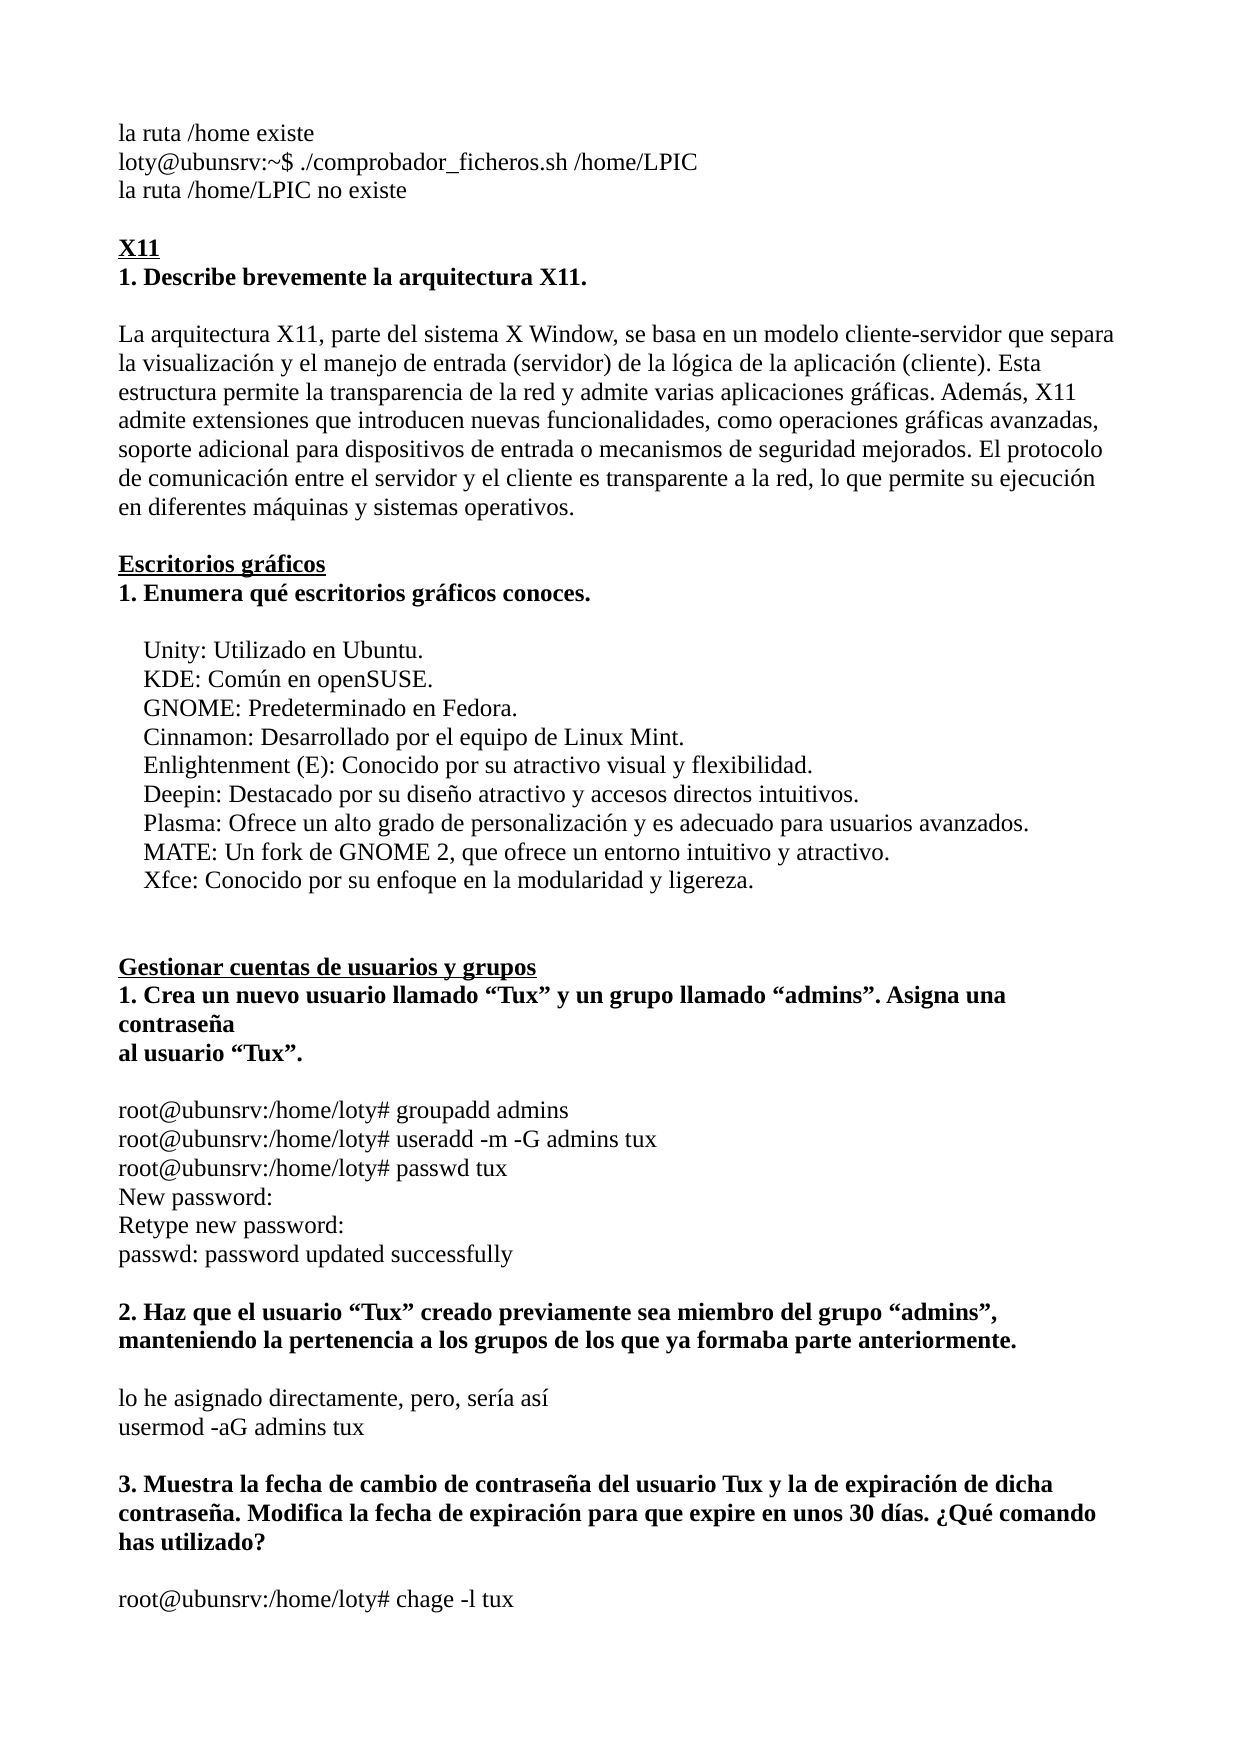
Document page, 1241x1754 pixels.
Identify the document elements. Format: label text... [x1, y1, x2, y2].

text 1. Crea un nuevo usuario llamado “Tux” y un grupo llamado “admins”. Asigna una contraseña [118, 981, 1122, 1038]
text al usuario “Tux”. [118, 1038, 1122, 1067]
text usermod -aG admins tux [118, 1412, 1122, 1441]
text root@ubunsrv:/home/loty# chage -l tux [118, 1584, 1122, 1613]
text 2. Haz que el usuario “Tux” creado previamente sea miembro del grupo “admins”, [118, 1297, 1122, 1326]
text Deepin: Destacado por su diseño atractivo y accesos directos intuitivos. [118, 779, 1122, 808]
text la ruta /home existe [118, 118, 1122, 147]
text root@ubunsrv:/home/loty# groupadd admins [118, 1096, 1122, 1124]
text Xfce: Conocido por su enfoque en la modularidad y ligereza. [118, 866, 1122, 894]
text La arquitectura X11, parte del sistema X Window, se basa en un modelo cliente-servidor que separa la visualización y el manejo de entrada (servidor) de la lógica de la aplicación (cliente). Esta estructura permite la transparencia de la red y admite varias aplicaciones gráficas. Además, X11 admite extensiones que introducen nuevas funcionalidades, como operaciones gráficas avanzadas, soporte adicional para dispositivos de entrada o mecanismos de seguridad mejorados. El protocolo de comunicación entre el servidor y el cliente es transparente a la red, lo que permite su ejecución en diferentes máquinas y sistemas operativos. [118, 319, 1122, 521]
text KDE: Común en openSUSE. [118, 664, 1122, 693]
text GNOME: Predeterminado en Fedora. [118, 693, 1122, 722]
text 1. Enumera qué escritorios gráficos conoces. [118, 578, 1122, 607]
text Retype new password: [118, 1211, 1122, 1239]
text Plasma: Ofrece un alto grado de personalización y es adecuado para usuarios avanzados. [118, 808, 1122, 837]
text New password: [118, 1182, 1122, 1211]
text manteniendo la pertenencia a los grupos de los que ya formaba parte anteriormente. [118, 1326, 1122, 1354]
text X11 [118, 233, 1122, 262]
text lo he asignado directamente, pero, sería así [118, 1383, 1122, 1412]
text root@ubunsrv:/home/loty# useradd -m -G admins tux [118, 1124, 1122, 1153]
text Escritorios gráficos [118, 549, 1122, 578]
text la ruta /home/LPIC no existe [118, 176, 1122, 204]
text 3. Muestra la fecha de cambio de contraseña del usuario Tux y la de expiración de dicha [118, 1469, 1122, 1498]
text loty@ubunsrv:~$ ./comprobador_ficheros.sh /home/LPIC [118, 147, 1122, 176]
text Enlightenment (E): Conocido por su atractivo visual y flexibilidad. [118, 751, 1122, 779]
text Cinnamon: Desarrollado por el equipo de Linux Mint. [118, 722, 1122, 751]
text 1. Describe brevemente la arquitectura X11. [118, 262, 1122, 291]
text Gestionar cuentas de usuarios y grupos [118, 952, 1122, 981]
text contraseña. Modifica la fecha de expiración para que expire en unos 30 días. ¿Qué comando [118, 1498, 1122, 1527]
text Unity: Utilizado en Ubuntu. [118, 636, 1122, 664]
text root@ubunsrv:/home/loty# passwd tux [118, 1153, 1122, 1182]
text passwd: password updated successfully [118, 1239, 1122, 1268]
text MATE: Un fork de GNOME 2, que ofrece un entorno intuitivo y atractivo. [118, 837, 1122, 866]
text has utilizado? [118, 1527, 1122, 1556]
